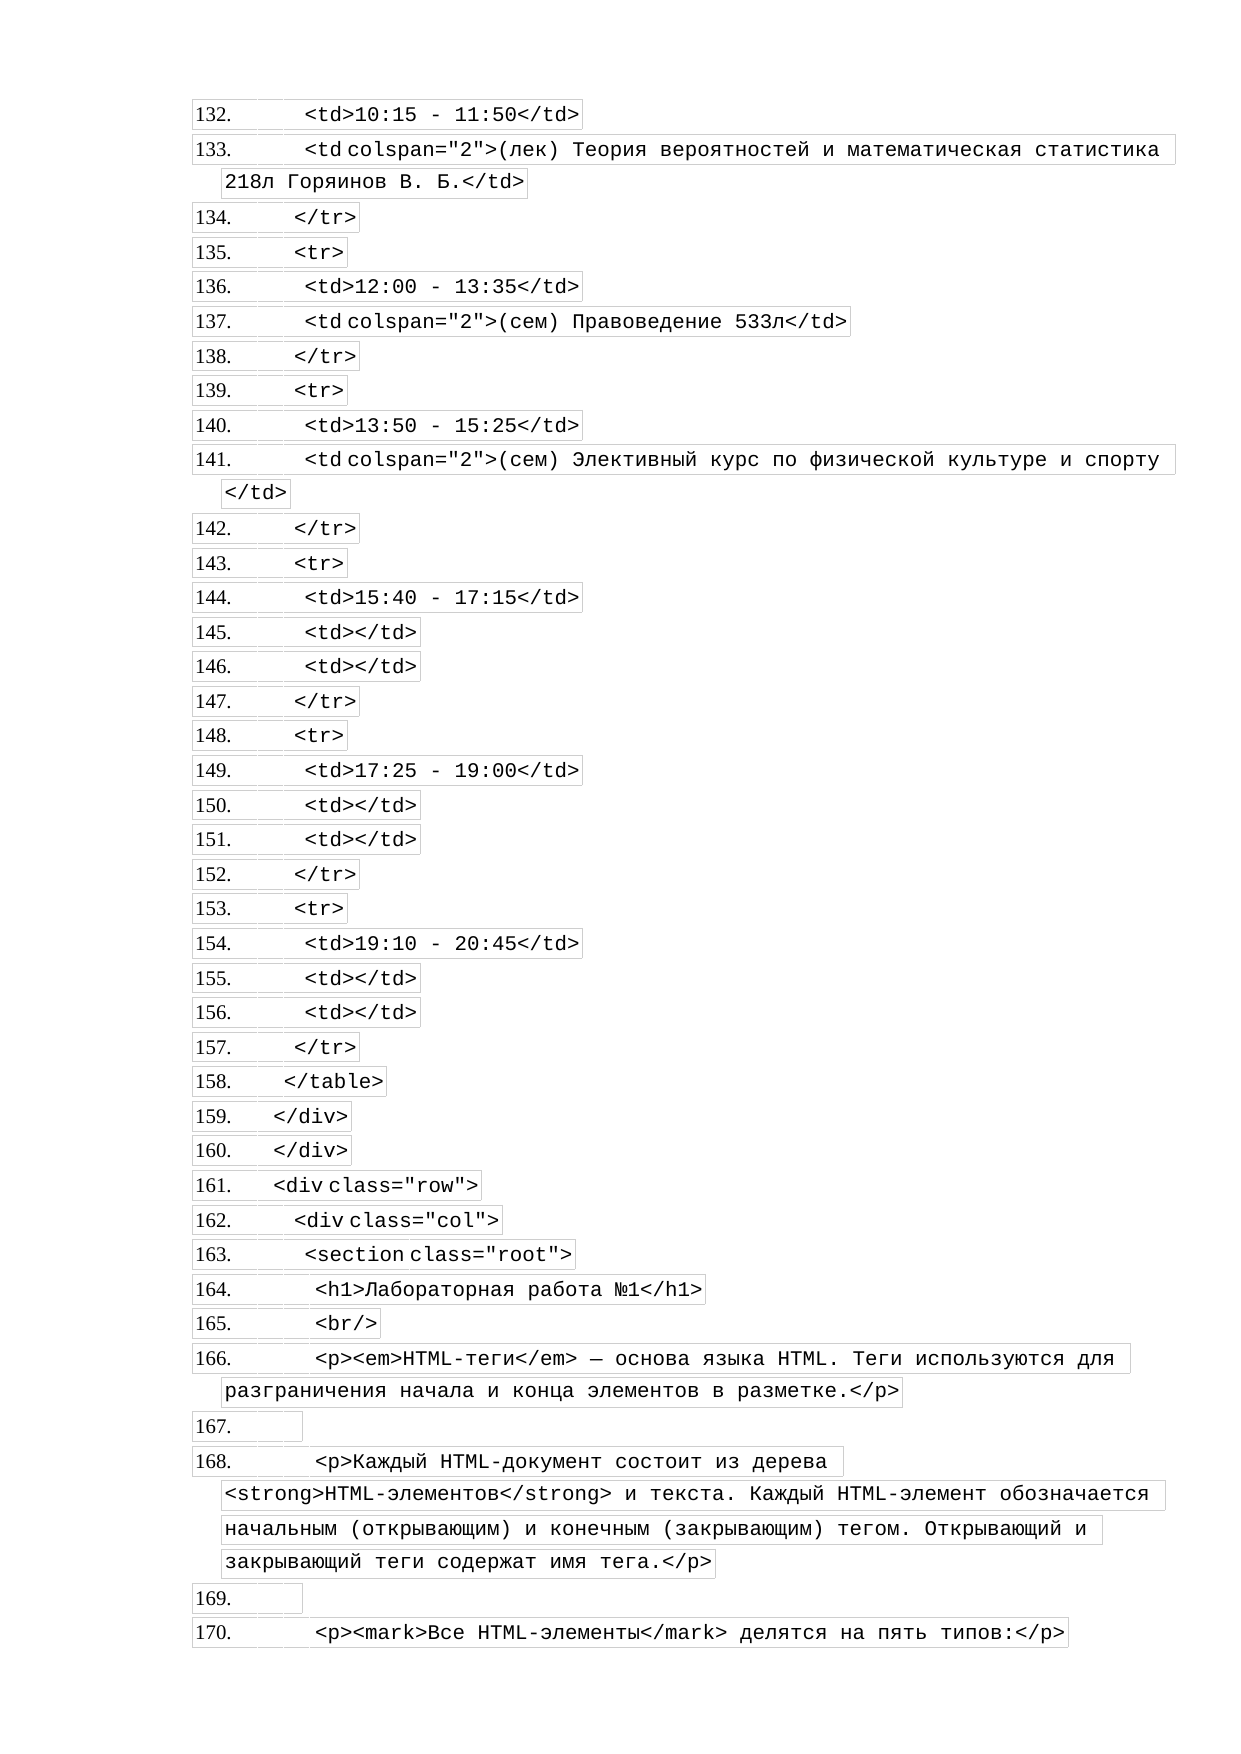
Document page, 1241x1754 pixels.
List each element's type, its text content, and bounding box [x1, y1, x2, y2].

list [421, 962, 1181, 992]
list <br/> [193, 1309, 380, 1338]
list [421, 617, 1181, 647]
list [576, 1239, 1181, 1269]
list [583, 755, 1181, 785]
list <p>Каждый HTML-документ состоит из дерева <strong>HTML-элементов</strong> и текста. Каждый HTML-элемент обозначается начальным (открывающим) и конечным (закрывающим) тегом. Открывающий и закрывающий теги содержат имя тега.</p> [192, 1446, 1181, 1578]
list <td>15:40 - 17:15</td> [193, 583, 582, 612]
list [348, 375, 1181, 405]
list [583, 99, 1181, 129]
list <p><mark>Все HTML-элементы</mark> делятся на пять типов:</p> [193, 1618, 1068, 1647]
list [387, 1066, 1181, 1096]
list [360, 859, 1181, 889]
list <td></td> [193, 618, 420, 646]
list [381, 1308, 1181, 1338]
list <td>19:10 - 20:45</td> [193, 929, 582, 958]
list <p><em>HTML-теги</em> — основа языка HTML. Теги используются для разграничения начала и конца элементов в разметке.</p> [192, 1343, 1181, 1407]
list [583, 410, 1181, 440]
list <div class="row"> [193, 1171, 481, 1200]
list [360, 1032, 1181, 1062]
list [421, 997, 1181, 1027]
list [360, 686, 1181, 716]
list [421, 789, 1181, 819]
list <h1>Лабораторная работа №1</h1> [193, 1275, 705, 1304]
list </tr> [193, 203, 359, 232]
list [482, 1170, 1181, 1200]
list [583, 582, 1181, 612]
list <td></td> [193, 964, 420, 992]
list <tr> [193, 238, 347, 267]
list [421, 824, 1181, 854]
list </tr> [193, 687, 359, 716]
list <td colspan="2">(сем) Правоведение 533л</td> [193, 307, 850, 336]
list <tr> [193, 549, 347, 577]
list <td></td> [193, 998, 420, 1027]
list [706, 1274, 1181, 1304]
list [583, 928, 1181, 958]
list </table> [193, 1067, 386, 1096]
list <div class="col"> [193, 1206, 502, 1234]
list [360, 341, 1181, 371]
list [421, 651, 1181, 681]
list [583, 271, 1181, 301]
list [348, 237, 1181, 267]
list <tr> [193, 894, 347, 923]
list <td colspan="2">(лек) Теория вероятностей и математическая статистика 218л Горяинов В. Б.</td> [192, 134, 1181, 198]
list <td></td> [193, 791, 420, 819]
list [352, 1135, 1181, 1165]
list <td></td> [193, 652, 420, 681]
list </tr> [193, 514, 359, 543]
list <tr> [193, 721, 347, 750]
list <td>17:25 - 19:00</td> [193, 756, 582, 785]
list [352, 1101, 1181, 1131]
list <section class="root"> [193, 1240, 575, 1269]
list <td>12:00 - 13:35</td> [193, 272, 582, 301]
list [348, 547, 1181, 577]
list [348, 720, 1181, 750]
list [348, 893, 1181, 923]
list </tr> [193, 860, 359, 889]
list </div> [193, 1102, 351, 1131]
list [1069, 1617, 1181, 1647]
list <td>13:50 - 15:25</td> [193, 411, 582, 440]
list [360, 202, 1181, 232]
list <td>10:15 - 11:50</td> [193, 100, 582, 129]
list </div> [193, 1136, 351, 1165]
list [851, 306, 1181, 336]
list <tr> [193, 376, 347, 405]
list <td colspan="2">(сем) Элективный курс по физической культуре и спорту </td> [192, 444, 1181, 508]
list </tr> [193, 342, 359, 370]
list [503, 1204, 1181, 1234]
list </tr> [193, 1033, 359, 1061]
list [360, 513, 1181, 543]
list <td></td> [193, 825, 420, 854]
